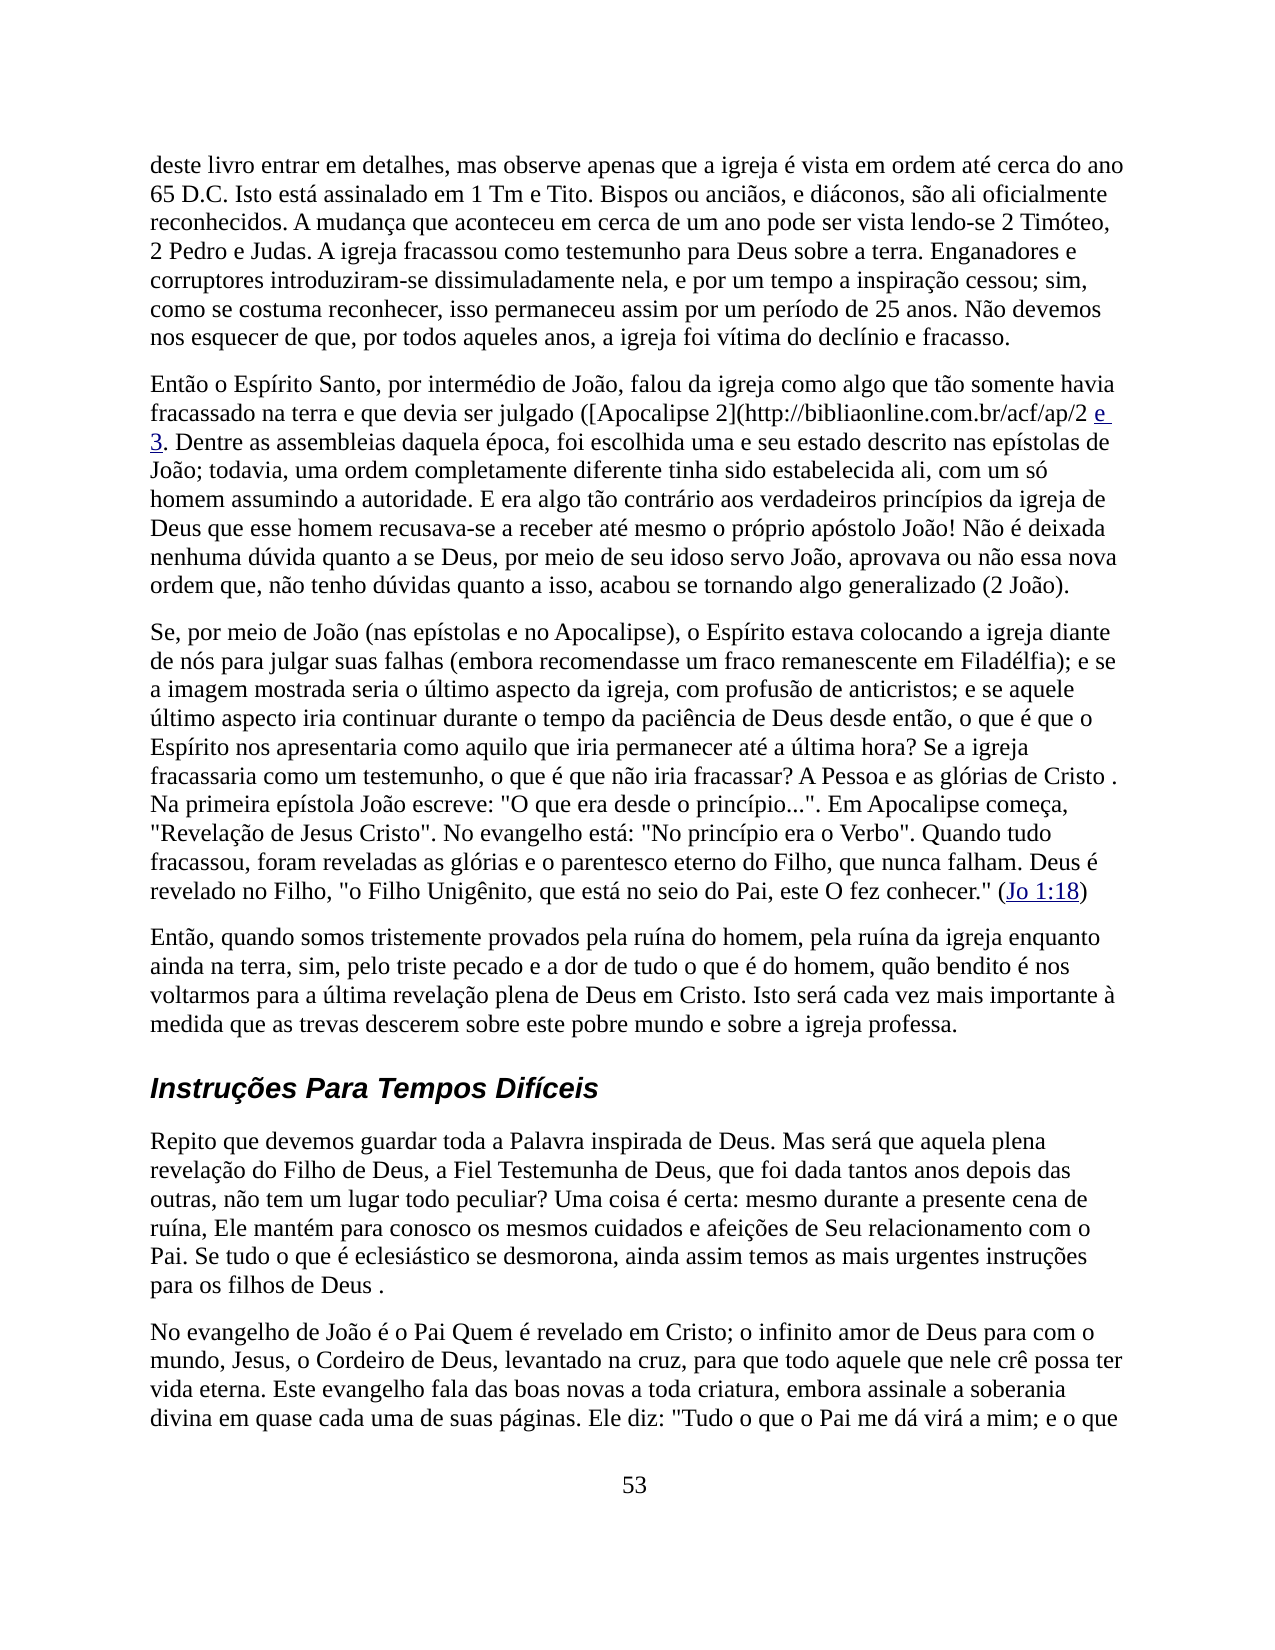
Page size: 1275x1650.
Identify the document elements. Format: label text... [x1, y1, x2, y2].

text Repito que devemos guardar toda a Palavra inspirada de Deus. Mas será que aquela plena revelação do Filho de Deus, a Fiel Testemunha de Deus, que foi dada tantos anos depois das outras, não tem um lugar todo peculiar? Uma coisa é certa: mesmo durante a presente cena de ruína, Ele mantém para conosco os mesmos cuidados e afeições de Seu relacionamento com o Pai. Se tudo o que é eclesiástico se desmorona, ainda assim temos as mais urgentes instruções para os filhos de Deus . [150, 1126, 1125, 1299]
subtitle Instruções Para Tempos Difíceis [150, 1071, 1125, 1105]
text Então o Espírito Santo, por intermédio de João, falou da igreja como algo que tão somente havia fracassado na terra e que devia ser julgado ([Apocalipse 2](http://bibliaonline.com.br/acf/ap/2 e 3. Dentre as assembleias daquela época, foi escolhida uma e seu estado descrito nas epístolas de João; todavia, uma ordem completamente diferente tinha sido estabelecida ali, com um só homem assumindo a autoridade. E era algo tão contrário aos verdadeiros princípios da igreja de Deus que esse homem recusava-se a receber até mesmo o próprio apóstolo João! Não é deixada nenhuma dúvida quanto a se Deus, por meio de seu idoso servo João, aprovava ou não essa nova ordem que, não tenho dúvidas quanto a isso, acabou se tornando algo generalizado (2 João). [150, 369, 1125, 599]
text deste livro entrar em detalhes, mas observe apenas que a igreja é vista em ordem até cerca do ano 65 D.C. Isto está assinalado em 1 Tm e Tito. Bispos ou anciãos, e diáconos, são ali oficialmente reconhecidos. A mudança que aconteceu em cerca de um ano pode ser vista lendo-se 2 Timóteo, 2 Pedro e Judas. A igreja fracassou como testemunho para Deus sobre a terra. Enganadores e corruptores introduziram-se dissimuladamente nela, e por um tempo a inspiração cessou; sim, como se costuma reconhecer, isso permaneceu assim por um período de 25 anos. Não devemos nos esquecer de que, por todos aqueles anos, a igreja foi vítima do declínio e fracasso. [150, 150, 1125, 351]
text No evangelho de João é o Pai Quem é revelado em Cristo; o infinito amor de Deus para com o mundo, Jesus, o Cordeiro de Deus, levantado na cruz, para que todo aquele que nele crê possa ter vida eterna. Este evangelho fala das boas novas a toda criatura, embora assinale a soberania divina em quase cada uma de suas páginas. Ele diz: "Tudo o que o Pai me dá virá a mim; e o que [150, 1317, 1125, 1432]
text Então, quando somos tristemente provados pela ruína do homem, pela ruína da igreja enquanto ainda na terra, sim, pelo triste pecado e a dor de tudo o que é do homem, quão bendito é nos voltarmos para a última revelação plena de Deus em Cristo. Isto será cada vez mais importante à medida que as trevas descerem sobre este pobre mundo e sobre a igreja professa. [150, 922, 1125, 1037]
text Se, por meio de João (nas epístolas e no Apocalipse), o Espírito estava colocando a igreja diante de nós para julgar suas falhas (embora recomendasse um fraco remanescente em Filadélfia); e se a imagem mostrada seria o último aspecto da igreja, com profusão de anticristos; e se aquele último aspecto iria continuar durante o tempo da paciência de Deus desde então, o que é que o Espírito nos apresentaria como aquilo que iria permanecer até a última hora? Se a igreja fracassaria como um testemunho, o que é que não iria fracassar? A Pessoa e as glórias de Cristo . Na primeira epístola João escreve: "O que era desde o princípio...". Em Apocalipse começa, "Revelação de Jesus Cristo". No evangelho está: "No princípio era o Verbo". Quando tudo fracassou, foram reveladas as glórias e o parentesco eterno do Filho, que nunca falham. Deus é revelado no Filho, "o Filho Unigênito, que está no seio do Pai, este O fez conhecer." (Jo 1:18) [150, 617, 1125, 904]
